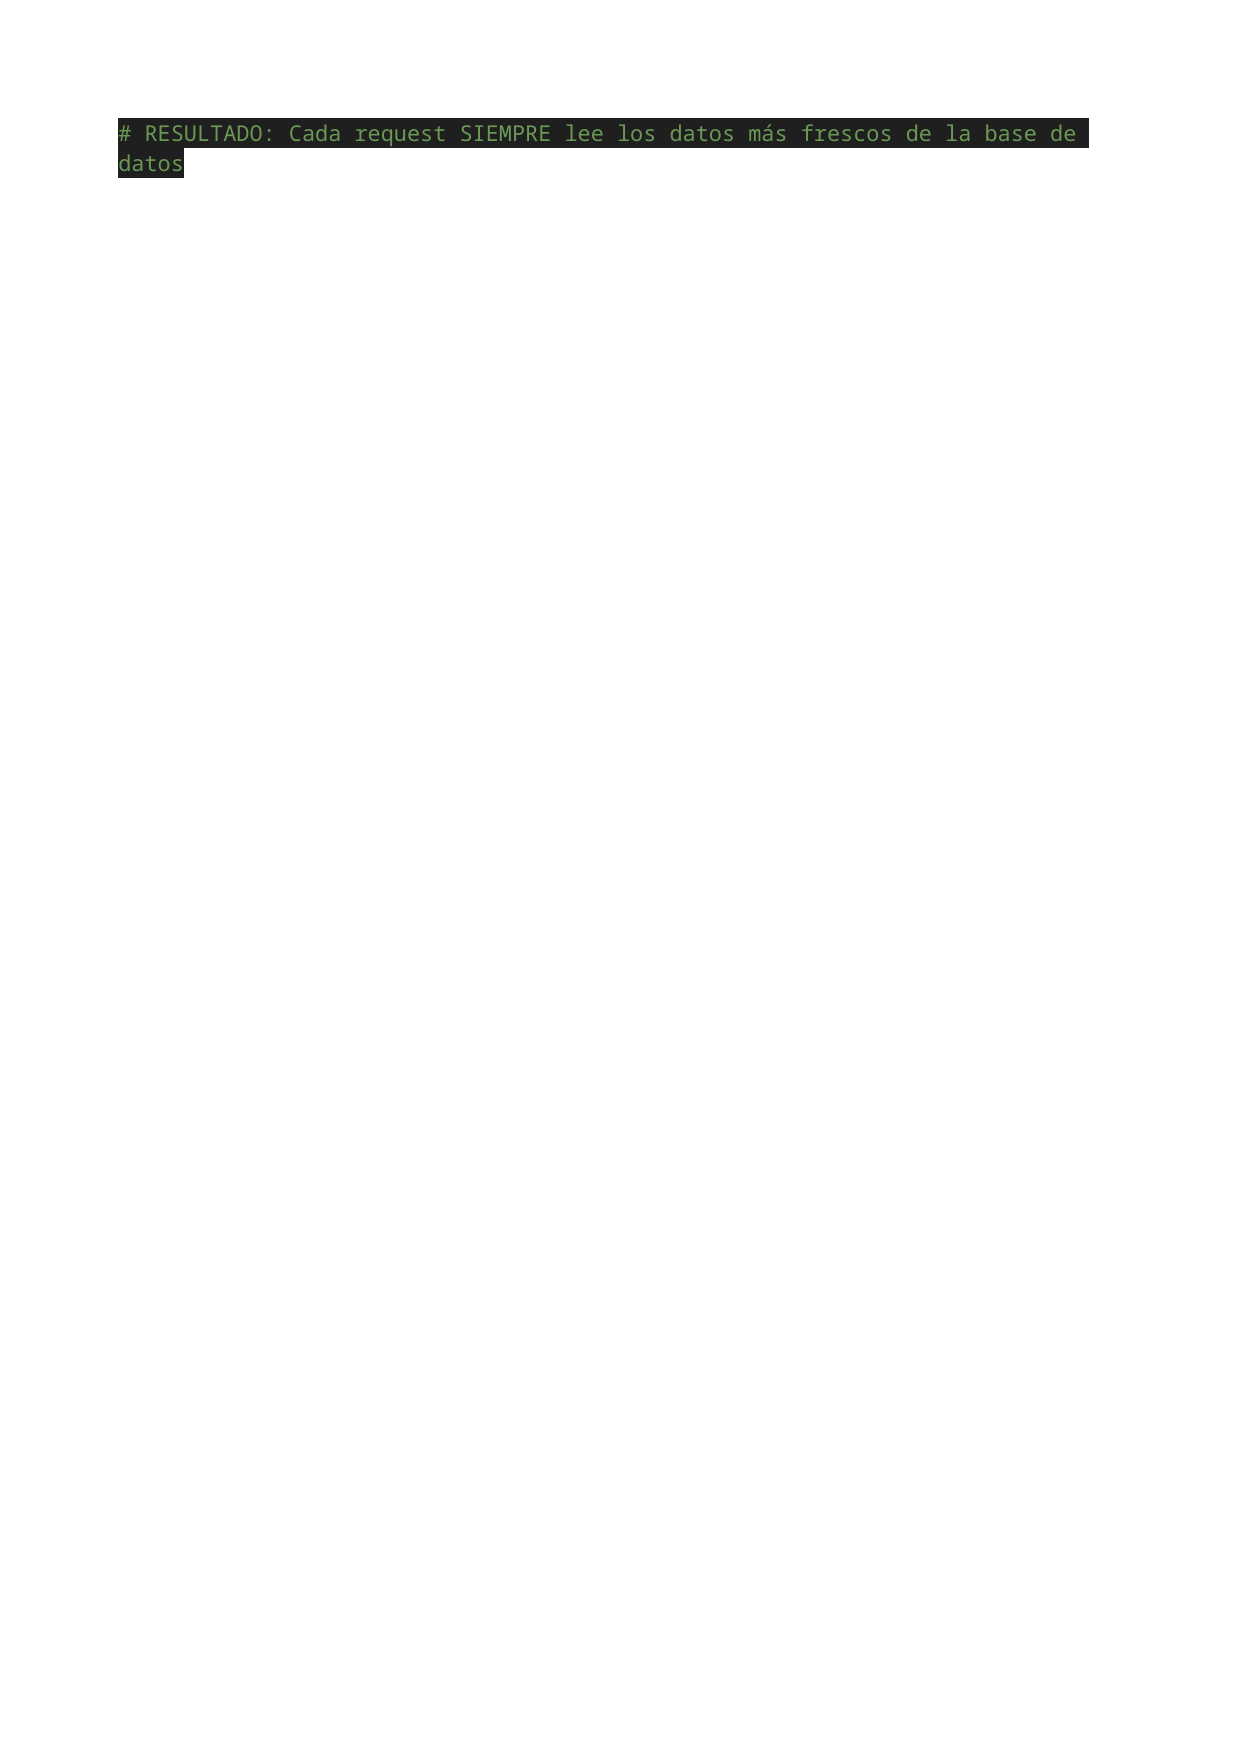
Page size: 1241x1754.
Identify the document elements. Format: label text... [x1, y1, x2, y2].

text # RESULTADO: Cada request SIEMPRE lee los datos más frescos de la base de datos [118, 118, 1122, 178]
